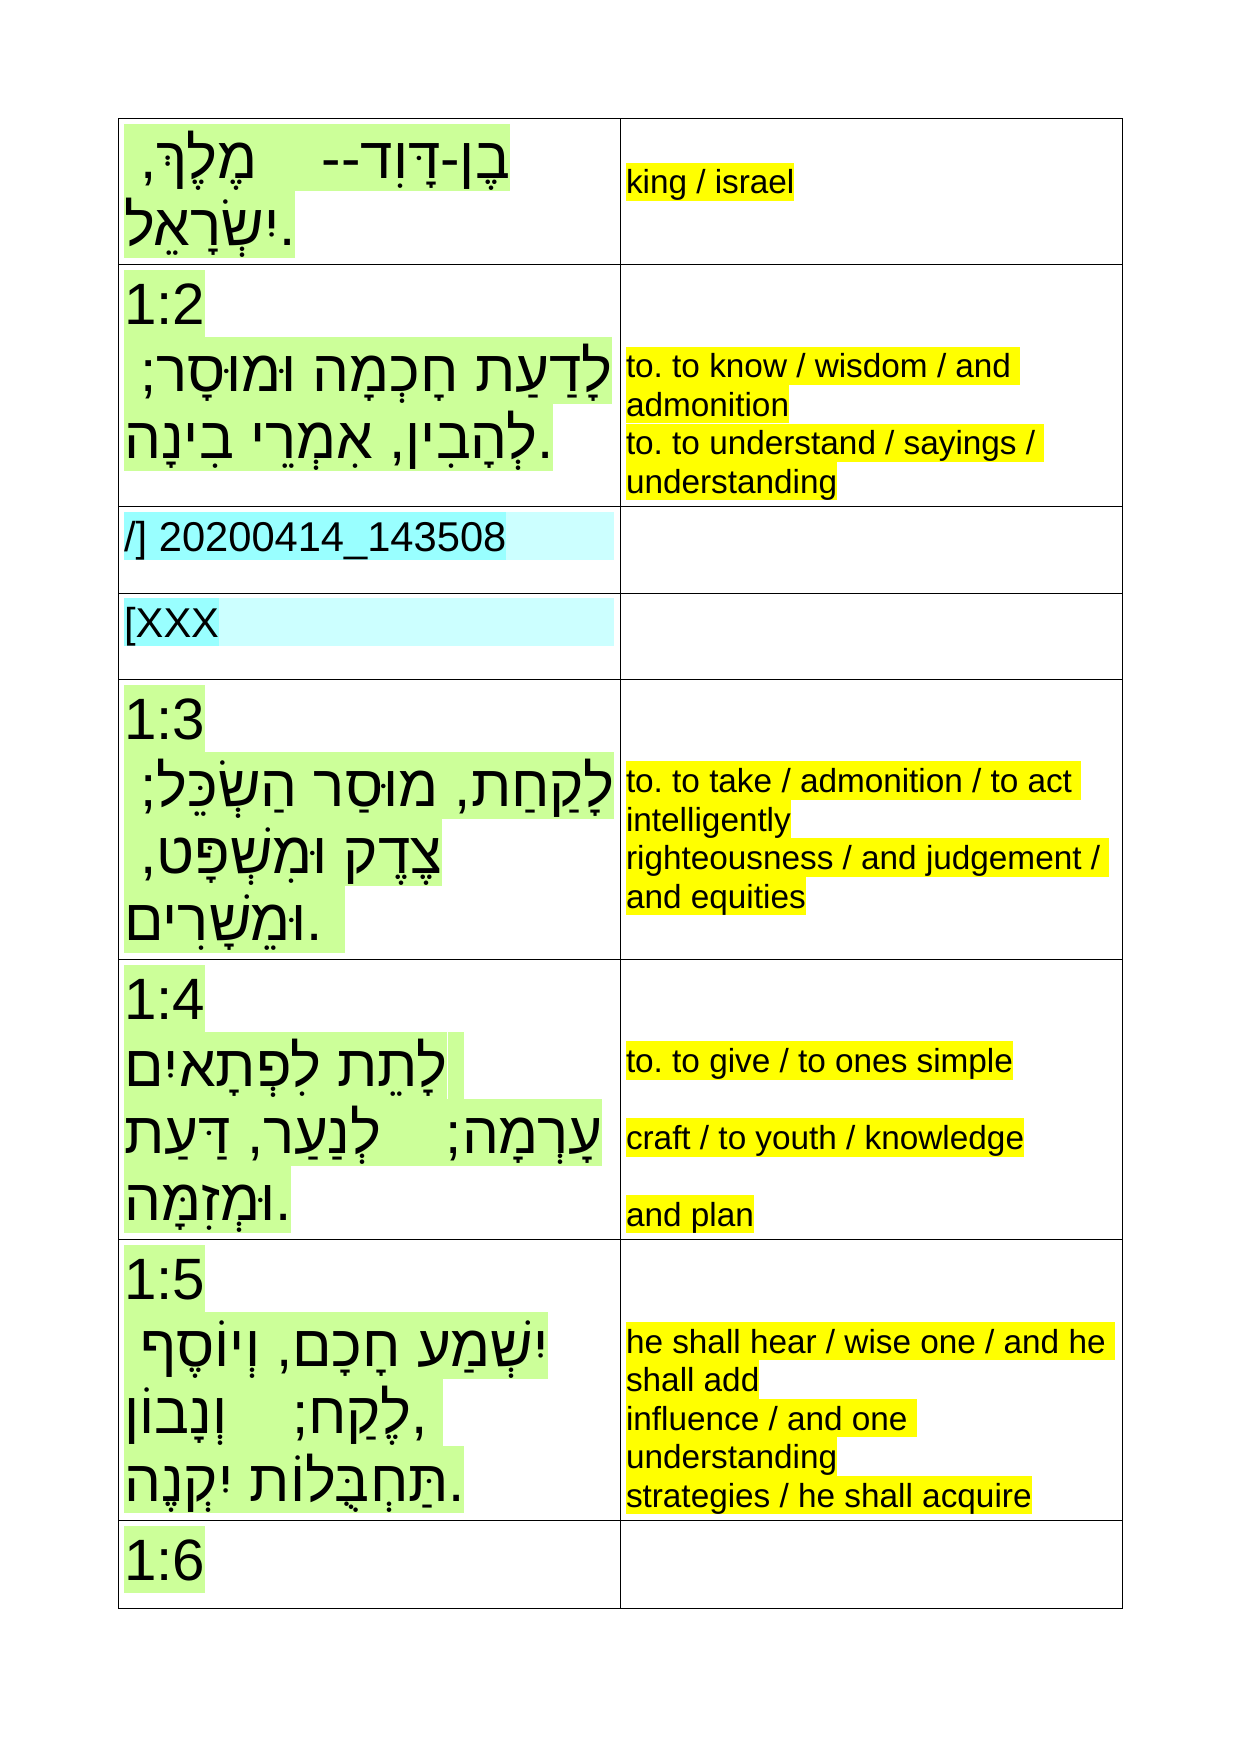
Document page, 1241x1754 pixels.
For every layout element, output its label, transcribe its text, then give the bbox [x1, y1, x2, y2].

table_cell to. to take / admonition / to act intelligently righteousness / and judgement / and equities [621, 680, 1122, 959]
table_cell 1:2 לָדַעַת חָכְמָה וּמוּסָר; לְהָבִין, אִמְרֵי בִינָה. [119, 265, 620, 506]
table_cell to. to know / wisdom / and admonition to. to understand / sayings / understanding [621, 265, 1122, 506]
table_cell /] 20200414_143508 [119, 507, 620, 592]
table_cell [621, 1521, 1122, 1608]
table_cell [621, 594, 1122, 679]
table_cell to. to give / to ones simple craft / to youth / knowledge and plan [621, 960, 1122, 1239]
table_cell 1:4 לָתֵת לִפְתָאיִם עָרְמָה; לְנַעַר, דַּעַת וּמְזִמָּה. [119, 960, 620, 1239]
table_cell [621, 507, 1122, 592]
table_cell 1:5 יִשְׁמַע חָכָם, וְיוֹסֶף לֶקַח; וְנָבוֹן, תַּחְבֻּלוֹת יִקְנֶה. [119, 1240, 620, 1520]
table_cell 1:6 לְהָבִין מָשָׁל, וּמְלִיצָה; דִּבְרֵי חֲכָמִים, וְחִידֹתָם. [119, 1521, 620, 1608]
table_cell [XXX [119, 594, 620, 679]
table_cell he shall hear / wise one / and he shall add influence / and one understanding strategies / he shall acquire [621, 1240, 1122, 1520]
table_cell king / israel [621, 119, 1122, 264]
table_cell Proverbs Chapter 1 מִשְׁלֵי 1:1 מִשְׁלֵי, שְׁלֹמֹה בֶן-דָּוִד-- מֶלֶךְ, יִשְׂרָאֵל. [119, 119, 620, 264]
table_cell 1:3 לָקַחַת, מוּסַר הַשְׂכֵּל; צֶדֶק וּמִשְׁפָּט, וּמֵשָׁרִים. [119, 680, 620, 959]
